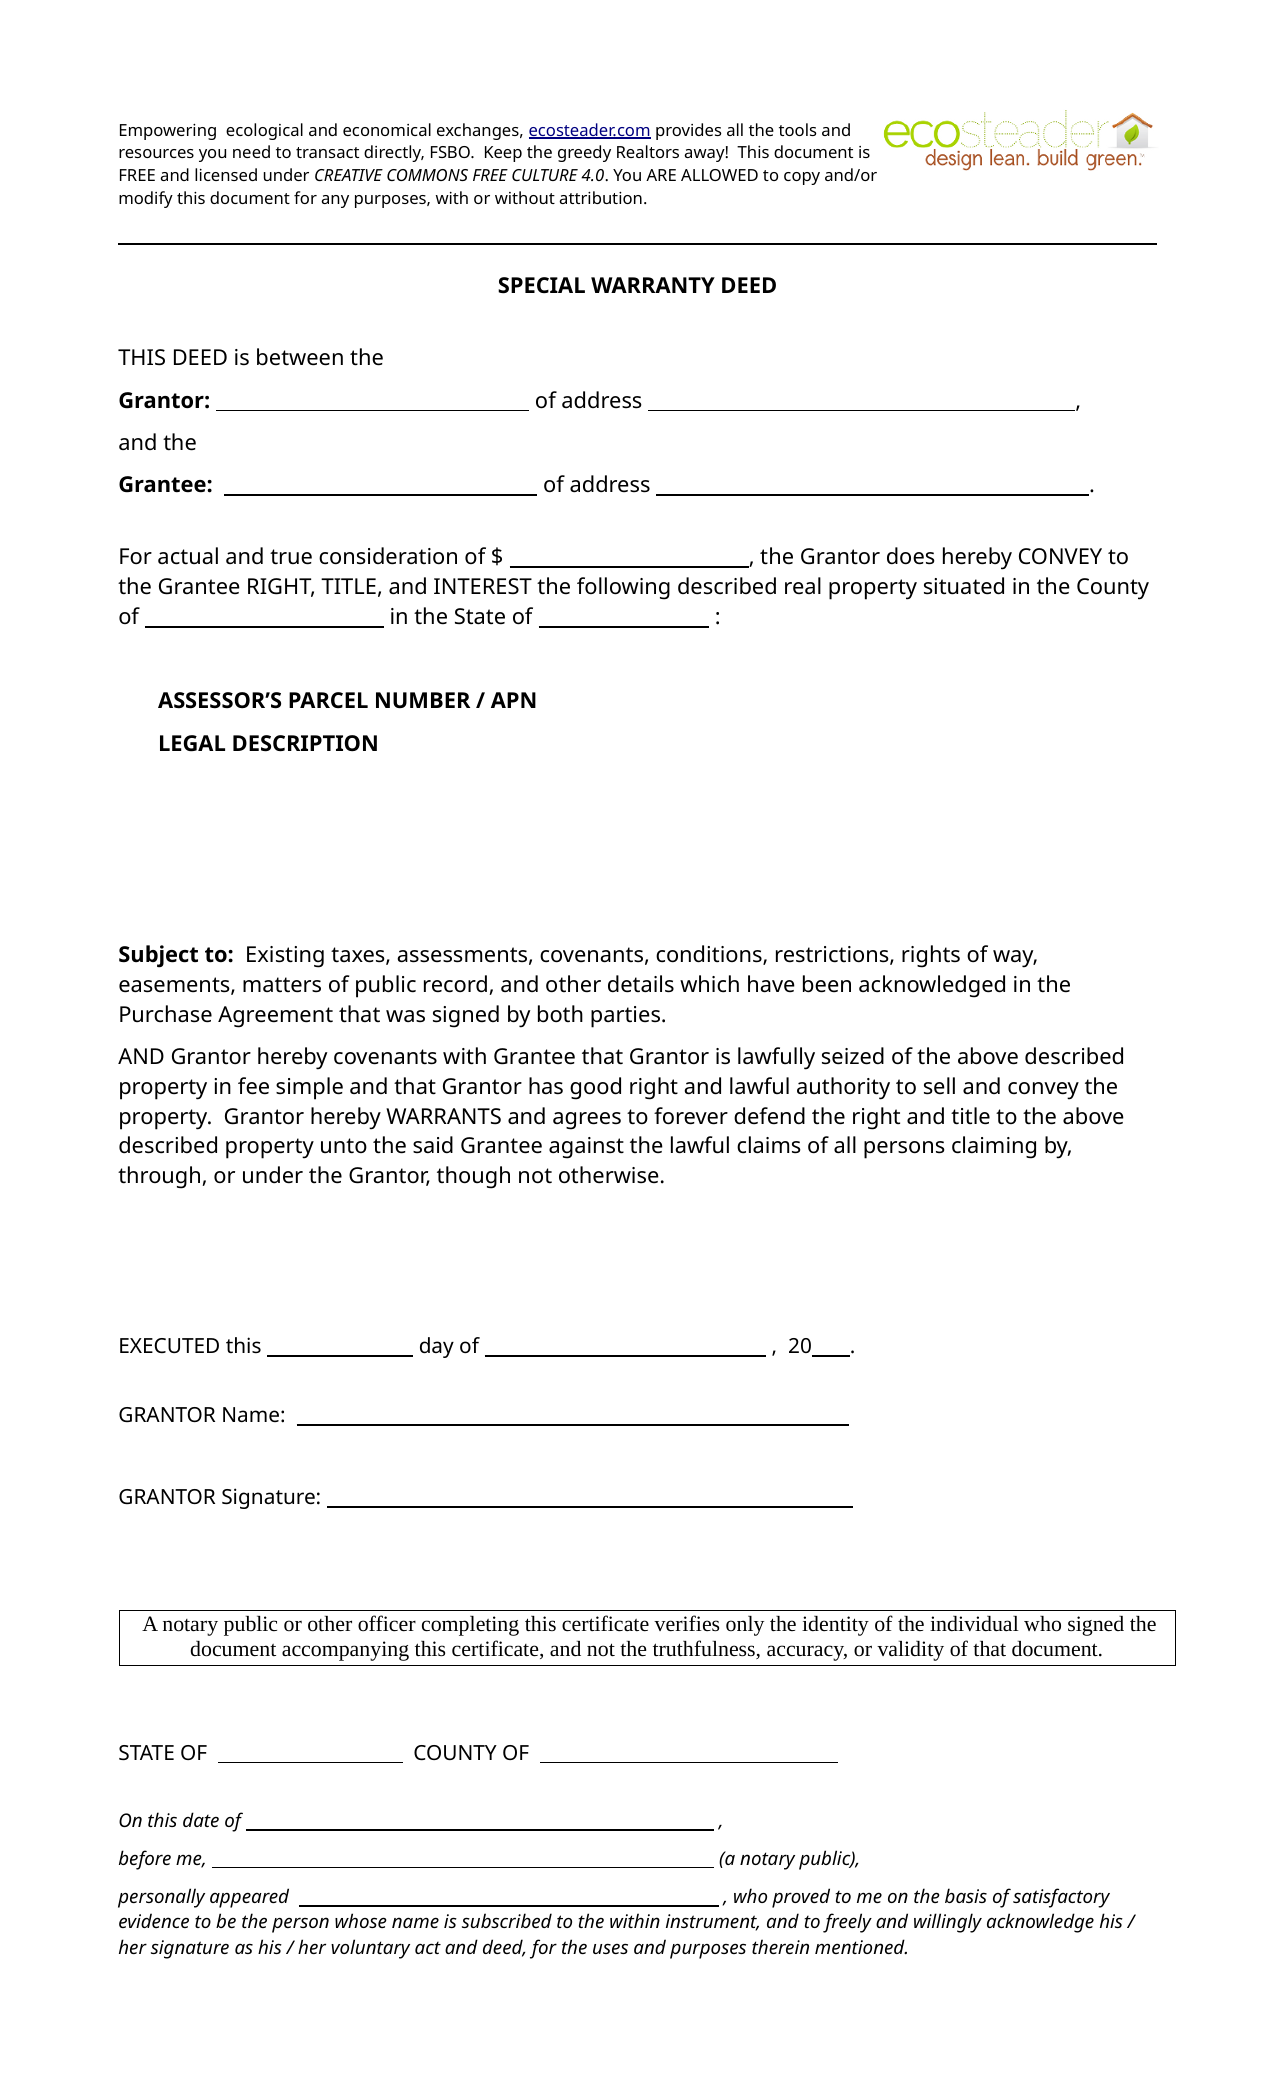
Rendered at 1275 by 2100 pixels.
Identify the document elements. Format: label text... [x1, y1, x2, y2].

text AND Grantor hereby covenants with Grantee that Grantor is lawfully seized of the above described property in fee simple and that Grantor has good right and lawful authority to sell and convey the property. Grantor hereby WARRANTS and agrees to forever defend the right and title to the above described property unto the said Grantee against the lawful claims of all persons claiming by, through, or under the Grantor, though not otherwise. [118, 1041, 1157, 1190]
text For actual and true consideration of $ , the Grantor does hereby CONVEY to the Grantee RIGHT, TITLE, and INTEREST the following described real property situated in the County of in the State of : [118, 541, 1157, 631]
text and the [118, 427, 1157, 457]
text Grantee: of address . [118, 469, 1157, 499]
text THIS DEED is between the [118, 313, 1157, 372]
subtitle SPECIAL WARRANTY DEED [118, 270, 1157, 300]
text Grantor: of address , [118, 385, 1157, 414]
text GRANTOR Name: [118, 1400, 1157, 1429]
text personally appeared , who proved to me on the basis of satisfactory evidence to be the person whose name is subscribed to the within instrument, and to freely and willingly acknowledge his / her signature as his / her voluntary act and deed, for the uses and purposes therein mentioned. [118, 1883, 1157, 1960]
text Empowering ecological and economical exchanges, ecosteader.com provides all the tools and resources you need to transact directly, FSBO. Keep the greedy Realtors away! This document is FREE and licensed under CREATIVE COMMONS FREE CULTURE 4.0. You ARE ALLOWED to copy and/or modify this document for any purposes, with or without attribution. [118, 118, 1157, 209]
text ASSESSOR’S PARCEL NUMBER / APN [118, 686, 1082, 715]
text LEGAL DESCRIPTION [118, 728, 1082, 758]
text On this date of , [118, 1807, 1157, 1833]
text EXECUTED this day of , 20 . [118, 1331, 1157, 1388]
text before me, (a notary public), [118, 1845, 1157, 1871]
text Subject to: Existing taxes, assessments, covenants, conditions, restrictions, rights of way, easements, matters of public record, and other details which have been acknowledged in the Purchase Agreement that was signed by both parties. [118, 939, 1157, 1029]
picture [879, 101, 1159, 171]
text GRANTOR Signature: [118, 1482, 1157, 1539]
text STATE OF COUNTY OF [118, 1738, 1157, 1795]
